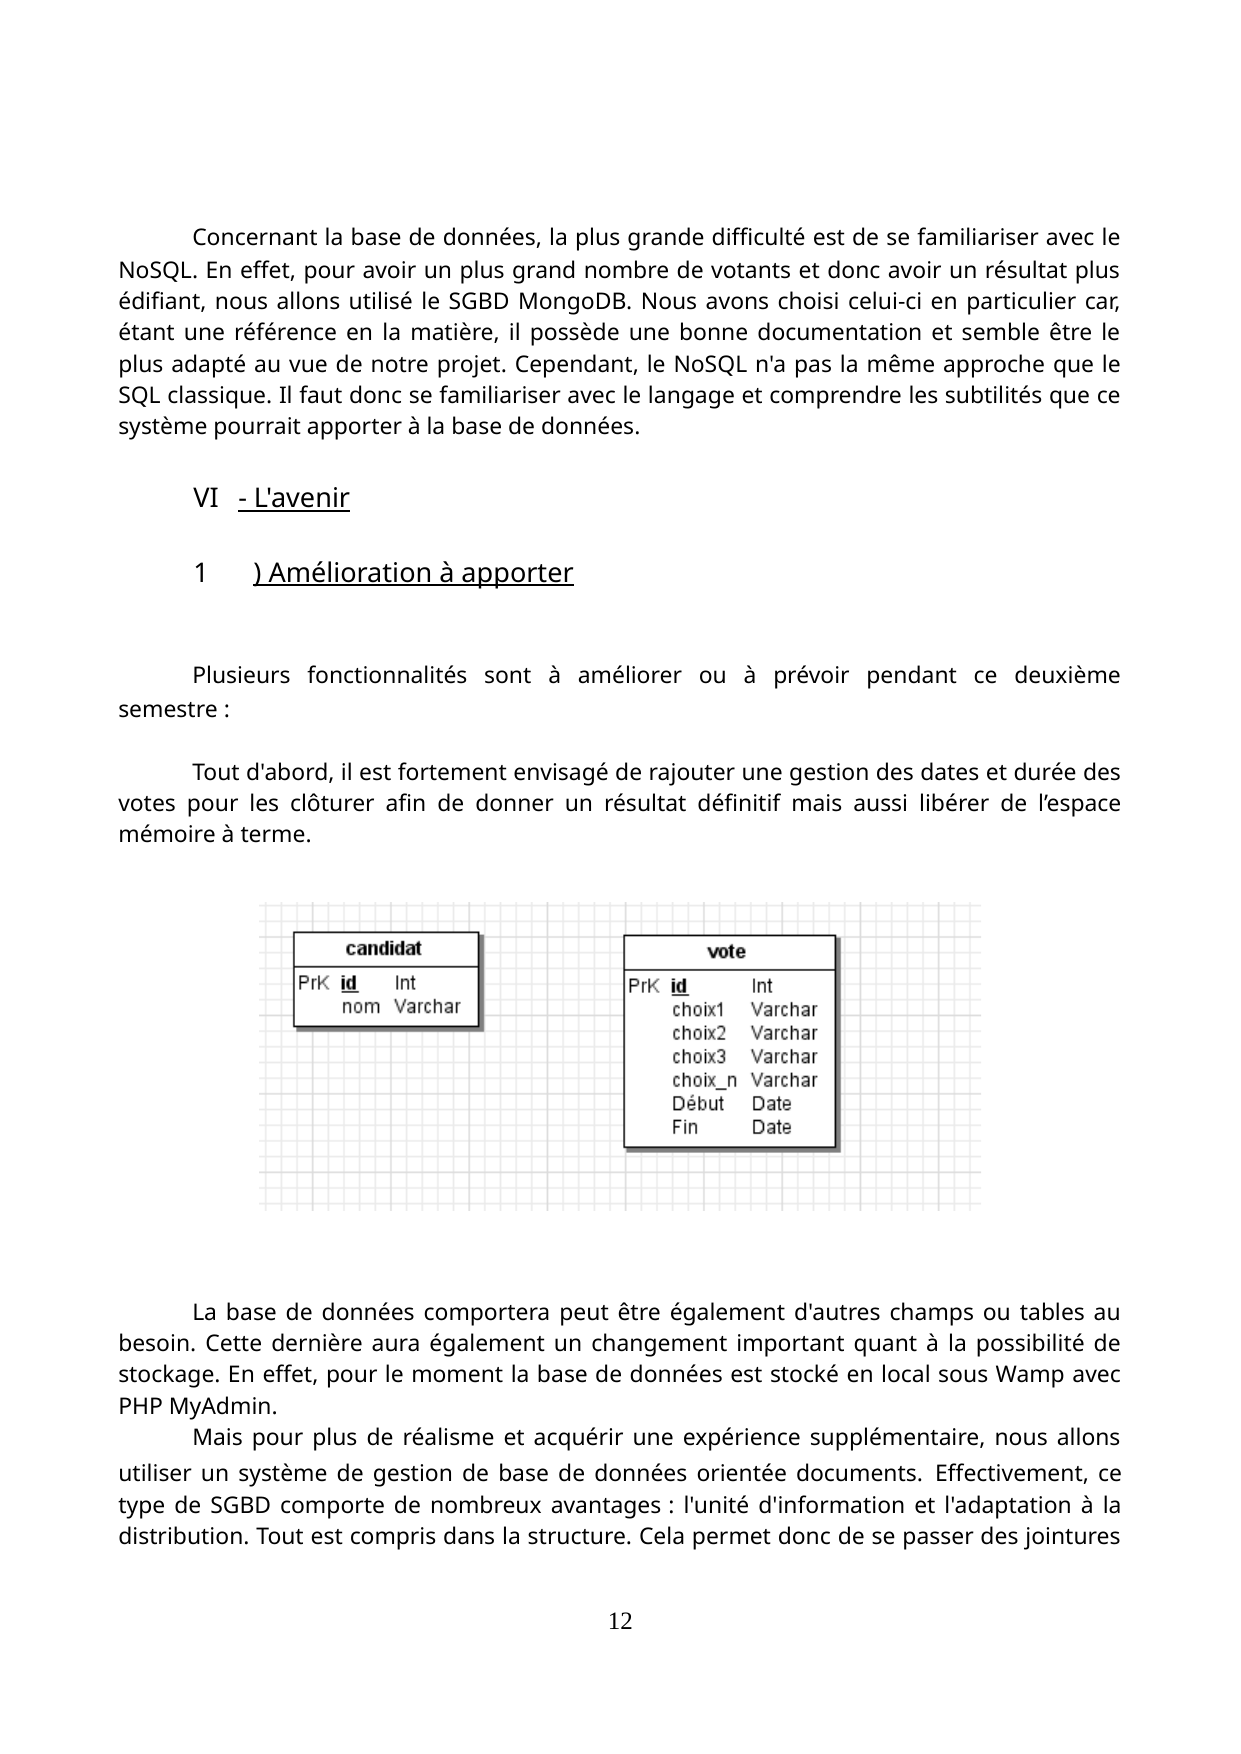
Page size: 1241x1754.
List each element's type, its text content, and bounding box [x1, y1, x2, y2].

subtitle ) Amélioration à apporter [193, 553, 1122, 590]
picture [259, 902, 982, 1211]
subtitle - L'avenir [193, 479, 1122, 516]
text La base de données comportera peut être également d'autres champs ou tables au besoin. Cette dernière aura également un changement important quant à la possibilité de stockage. En effet, pour le moment la base de données est stocké en local sous Wamp avec PHP MyAdmin. [118, 1296, 1122, 1421]
text Mais pour plus de réalisme et acquérir une expérience supplémentaire, nous allons utiliser un système de gestion de base de données orientée documents. Effectivement, ce type de SGBD comporte de nombreux avantages : l'unité d'information et l'adaptation à la distribution. Tout est compris dans la structure. Cela permet donc de se passer des jointures [118, 1421, 1122, 1552]
text Tout d'abord, il est fortement envisagé de rajouter une gestion des dates et durée des votes pour les clôturer afin de donner un résultat définitif mais aussi libérer de l’espace mémoire à terme. [118, 756, 1122, 849]
text Plusieurs fonctionnalités sont à améliorer ou à prévoir pendant ce deuxième semestre : [118, 648, 1122, 724]
text Concernant la base de données, la plus grande difficulté est de se familiariser avec le NoSQL. En effet, pour avoir un plus grand nombre de votants et donc avoir un résultat plus édifiant, nous allons utilisé le SGBD MongoDB. Nous avons choisi celui-ci en particulier car, étant une référence en la matière, il possède une bonne documentation et semble être le plus adapté au vue de notre projet. Cependant, le NoSQL n'a pas la même approche que le SQL classique. Il faut donc se familiariser avec le langage et comprendre les subtilités que ce système pourrait apporter à la base de données. [118, 217, 1122, 441]
